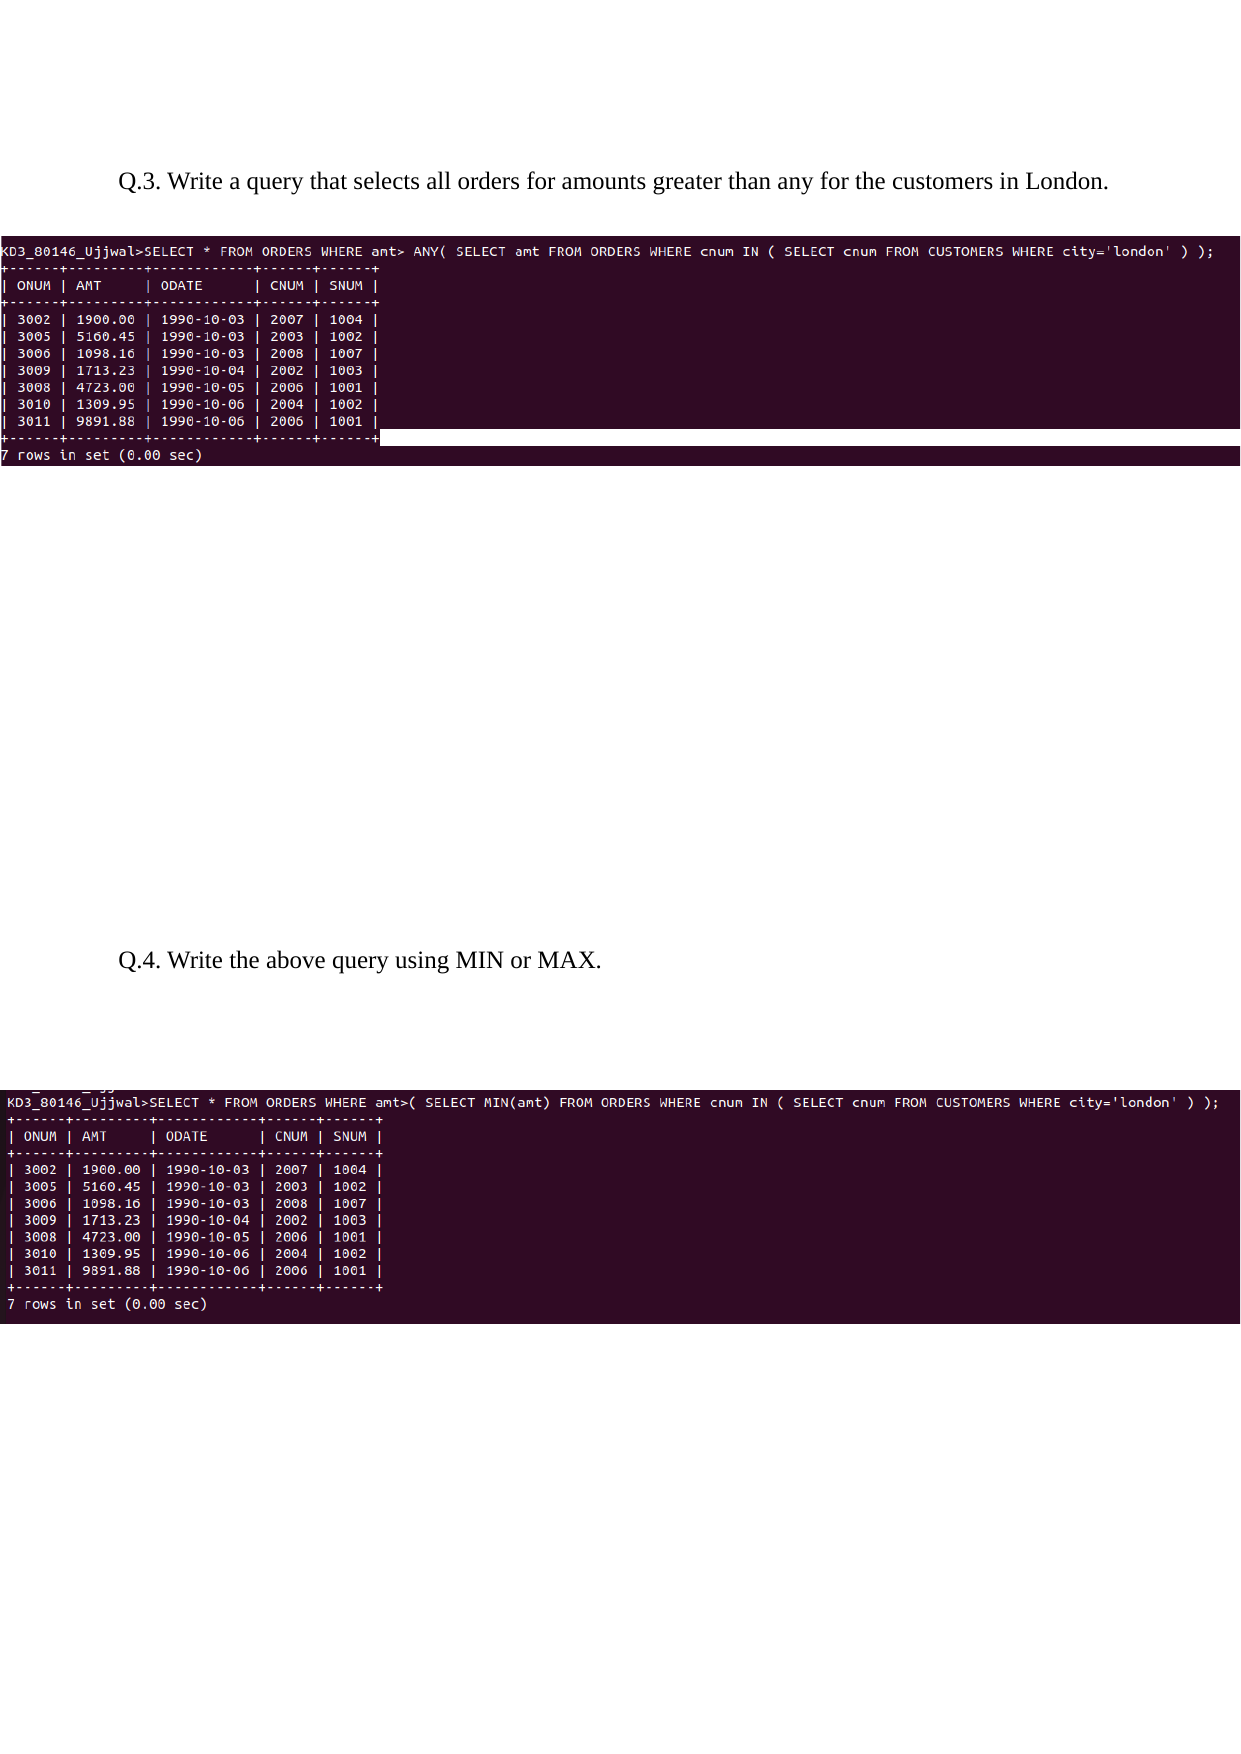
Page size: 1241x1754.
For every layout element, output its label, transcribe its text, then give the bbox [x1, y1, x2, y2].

text Q.4. Write the above query using MIN or MAX. [118, 945, 1122, 974]
picture [0, 1090, 1241, 1324]
picture [1, 236, 1241, 466]
text Q.3. Write a query that selects all orders for amounts greater than any for the customers in London. [118, 166, 1122, 194]
